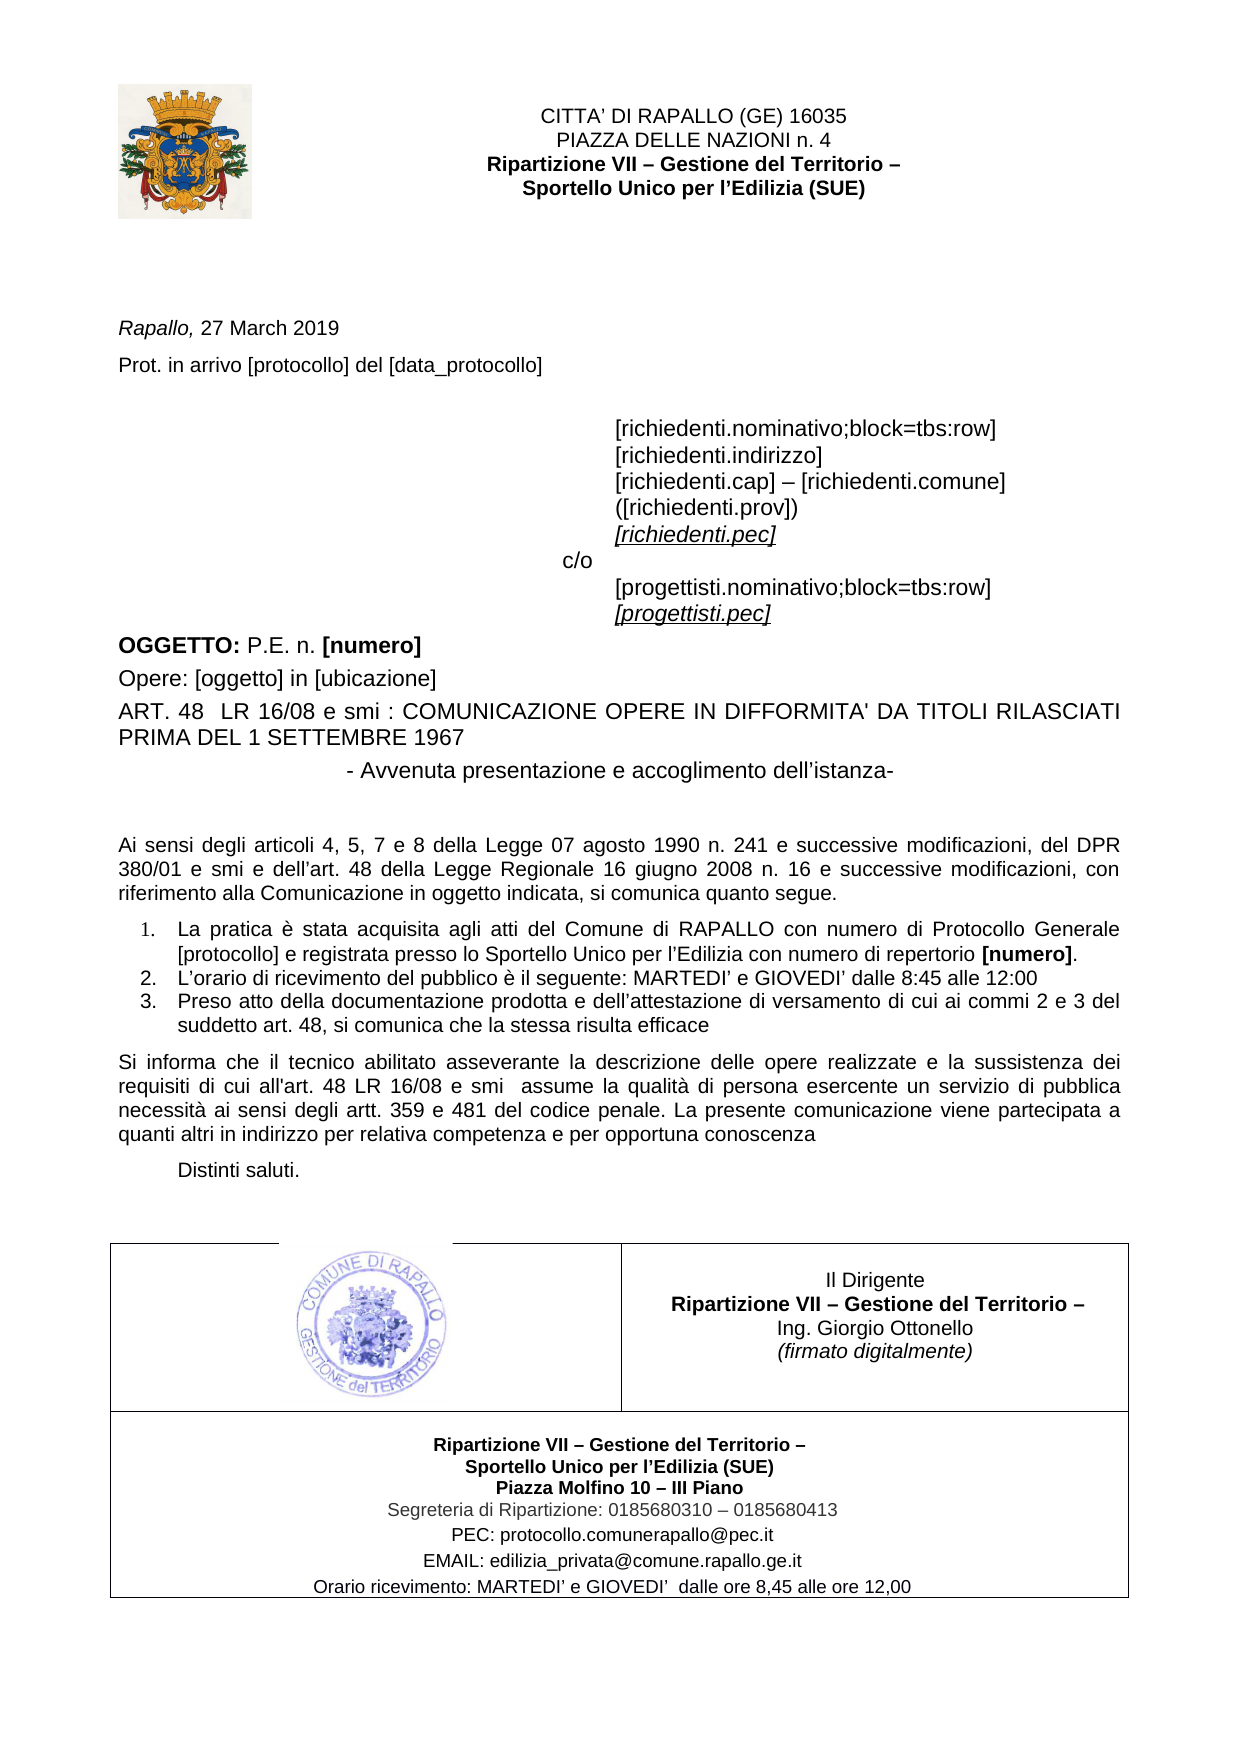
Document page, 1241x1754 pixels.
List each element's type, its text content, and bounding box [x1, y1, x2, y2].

text ART. 48 LR 16/08 e smi : COMUNICAZIONE OPERE IN DIFFORMITA' DA TITOLI RILASCIATI PRIMA DEL 1 SETTEMBRE 1967 [118, 698, 1122, 750]
picture [118, 84, 252, 219]
text Si informa che il tecnico abilitato asseverante la descrizione delle opere realizzate e la sussistenza dei requisiti di cui all'art. 48 LR 16/08 e smi assume la qualità di persona esercente un servizio di pubblica necessità ai sensi degli artt. 359 e 481 del codice penale. La presente comunicazione viene partecipata a quanti altri in indirizzo per relativa competenza e per opportuna conoscenza [118, 1050, 1122, 1146]
text Prot. in arrivo [protocollo] del [data_protocollo] [118, 352, 1122, 376]
table_header [111, 1244, 621, 1411]
table_cell [richiedenti.nominativo;block=tbs:row] [richiedenti.indirizzo] [richiedenti.cap] – [richiedenti.comune] ([richiedenti.prov]) [richiedenti.pec] [604, 415, 1101, 547]
table_header Il Dirigente Ripartizione VII – Gestione del Territorio – Ing. Giorgio Ottonello (firmato digitalmente) [622, 1244, 1128, 1411]
list La pratica è stata acquisita agli atti del Comune di RAPALLO con numero di Protocollo Generale [protocollo] e registrata presso lo Sportello Unico per l’Edilizia con numero di repertorio [numero]. [140, 917, 1122, 965]
table_cell [107, 415, 604, 547]
table_cell c/o [107, 547, 604, 573]
text Rapallo, 27 March 2019 [118, 316, 1122, 340]
list Distinti saluti. [177, 1158, 1122, 1182]
text OGGETTO: P.E. n. [numero] [118, 632, 1122, 659]
text Opere: [oggetto] in [ubicazione] [118, 665, 1122, 691]
table_cell [progettisti.nominativo;block=tbs:row] [progettisti.pec] [604, 574, 1101, 626]
table_cell Ripartizione VII – Gestione del Territorio – Sportello Unico per l’Edilizia (SUE) Piazza Molfino 10 – III Piano Segreteria di Ripartizione: 0185680310 – 0185680413 PEC: protocollo.comunerapallo@pec.it EMAIL: edilizia_privata@comune.rapallo.ge.it Orario ricevimento: MARTEDI’ e GIOVEDI’ dalle ore 8,45 alle ore 12,00 [111, 1412, 1128, 1597]
text - Avvenuta presentazione e accoglimento dell’istanza- [118, 757, 1122, 783]
table_cell [107, 574, 604, 626]
table_header [604, 389, 1101, 415]
table_cell [604, 547, 1101, 573]
list Preso atto della documentazione prodotta e dell’attestazione di versamento di cui ai commi 2 e 3 del suddetto art. 48, si comunica che la stessa risulta efficace [140, 989, 1122, 1037]
text Ai sensi degli articoli 4, 5, 7 e 8 della Legge 07 agosto 1990 n. 241 e successive modificazioni, del DPR 380/01 e smi e dell’art. 48 della Legge Regionale 16 giugno 2008 n. 16 e successive modificazioni, con riferimento alla Comunicazione in oggetto indicata, si comunica quanto segue. [118, 833, 1122, 905]
list L’orario di ricevimento del pubblico è il seguente: MARTEDI’ e GIOVEDI’ dalle 8:45 alle 12:00 [140, 965, 1122, 989]
table_header [107, 389, 604, 415]
